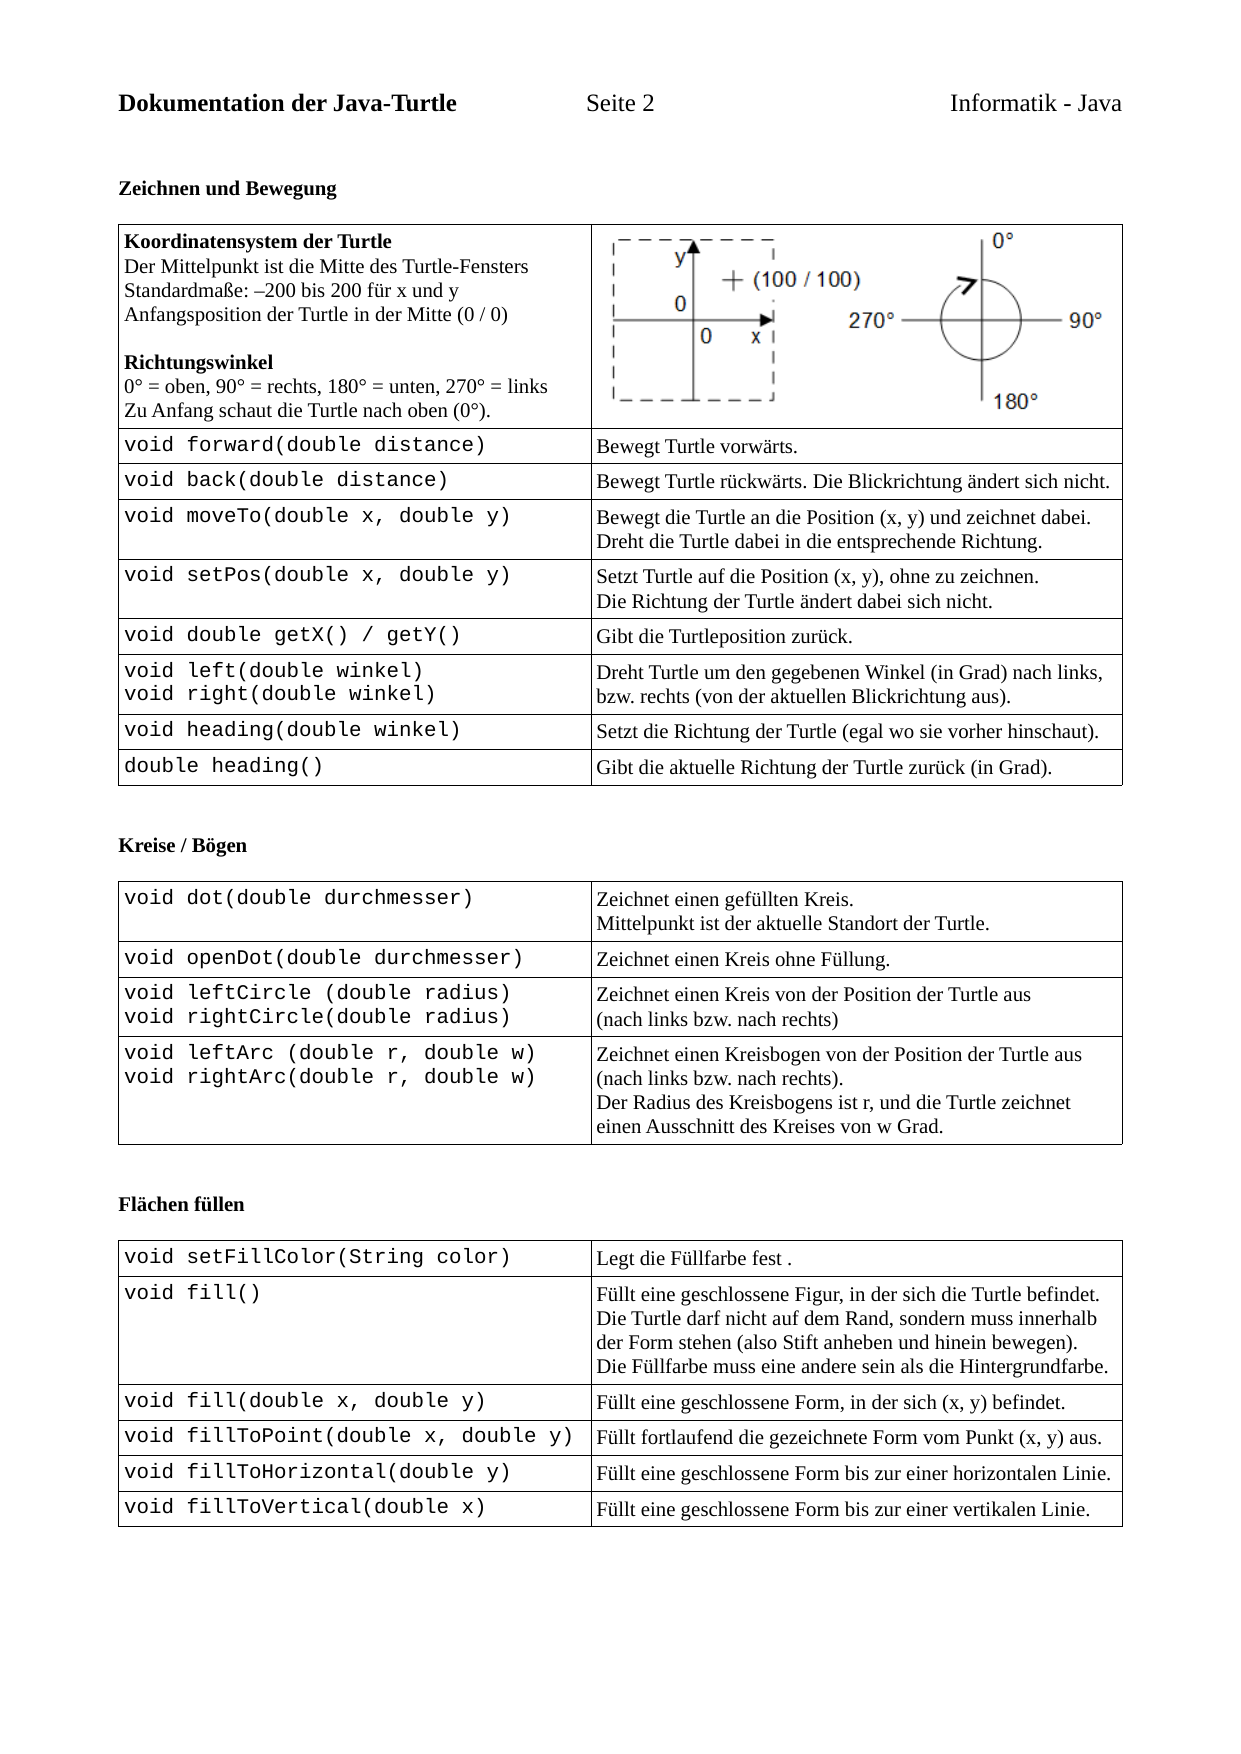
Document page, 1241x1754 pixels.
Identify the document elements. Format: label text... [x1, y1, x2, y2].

table_header void setFillColor(String color) [119, 1241, 591, 1276]
table_header Koordinatensystem der Turtle Der Mittelpunkt ist die Mitte des Turtle-Fensters Standardmaße: –200 bis 200 für x und y Anfangsposition der Turtle in der Mitte (0 / 0) Richtungswinkel 0° = oben, 90° = rechts, 180° = unten, 270° = links Zu Anfang schaut die Turtle nach oben (0°). [119, 225, 591, 428]
table_cell void leftCircle (double radius) void rightCircle(double radius) [119, 978, 591, 1036]
table_cell Setzt Turtle auf die Position (x, y), ohne zu zeichnen. Die Richtung der Turtle ändert dabei sich nicht. [592, 560, 1122, 618]
table_header [592, 225, 1122, 428]
table_cell Füllt fortlaufend die gezeichnete Form vom Punkt (x, y) aus. [592, 1421, 1122, 1455]
table_cell Zeichnet einen Kreisbogen von der Position der Turtle aus (nach links bzw. nach rechts). Der Radius des Kreisbogens ist r, und die Turtle zeichnet einen Ausschnitt des Kreises von w Grad. [592, 1037, 1122, 1144]
table_cell Gibt die Turtleposition zurück. [592, 619, 1122, 654]
table_cell void left(double winkel) void right(double winkel) [119, 655, 591, 714]
table_cell Füllt eine geschlossene Form bis zur einer horizontalen Linie. [592, 1456, 1122, 1491]
table_cell Bewegt Turtle rückwärts. Die Blickrichtung ändert sich nicht. [592, 464, 1122, 499]
table_cell Füllt eine geschlossene Figur, in der sich die Turtle befindet. Die Turtle darf nicht auf dem Rand, sondern muss innerhalb der Form stehen (also Stift anheben und hinein bewegen). Die Füllfarbe muss eine andere sein als die Hintergrundfarbe. [592, 1277, 1122, 1384]
table_cell void fillToHorizontal(double y) [119, 1456, 591, 1491]
table_cell void openDot(double durchmesser) [119, 942, 591, 977]
picture [608, 229, 1104, 413]
table_header Zeichnet einen gefüllten Kreis. Mittelpunkt ist der aktuelle Standort der Turtle. [592, 882, 1122, 941]
table_cell void fillToPoint(double x, double y) [119, 1421, 591, 1455]
table_cell void fill() [119, 1277, 591, 1384]
table_header Legt die Füllfarbe fest . [592, 1241, 1122, 1276]
table_cell void forward(double distance) [119, 429, 591, 463]
table_cell void leftArc (double r, double w) void rightArc(double r, double w) [119, 1037, 591, 1144]
table_cell Bewegt Turtle vorwärts. [592, 429, 1122, 463]
table_cell void moveTo(double x, double y) [119, 500, 591, 559]
table_cell void heading(double winkel) [119, 715, 591, 749]
table_cell Füllt eine geschlossene Form bis zur einer vertikalen Linie. [592, 1492, 1122, 1526]
table_cell void fill(double x, double y) [119, 1385, 591, 1419]
table_cell Füllt eine geschlossene Form, in der sich (x, y) befindet. [592, 1385, 1122, 1419]
table_cell Dreht Turtle um den gegebenen Winkel (in Grad) nach links, bzw. rechts (von der aktuellen Blickrichtung aus). [592, 655, 1122, 714]
table_cell void double getX() / getY() [119, 619, 591, 654]
table_cell Setzt die Richtung der Turtle (egal wo sie vorher hinschaut). [592, 715, 1122, 749]
table_cell void back(double distance) [119, 464, 591, 499]
text Kreise / Bögen [118, 833, 1122, 857]
text Flächen füllen [118, 1192, 1122, 1216]
table_cell Zeichnet einen Kreis von der Position der Turtle aus (nach links bzw. nach rechts) [592, 978, 1122, 1036]
table_cell double heading() [119, 750, 591, 785]
table_cell Gibt die aktuelle Richtung der Turtle zurück (in Grad). [592, 750, 1122, 785]
table_cell void setPos(double x, double y) [119, 560, 591, 618]
table_cell Zeichnet einen Kreis ohne Füllung. [592, 942, 1122, 977]
text Zeichnen und Bewegung [118, 176, 1122, 199]
table_cell void fillToVertical(double x) [119, 1492, 591, 1526]
table_cell Bewegt die Turtle an die Position (x, y) und zeichnet dabei. Dreht die Turtle dabei in die entsprechende Richtung. [592, 500, 1122, 559]
table_header void dot(double durchmesser) [119, 882, 591, 941]
